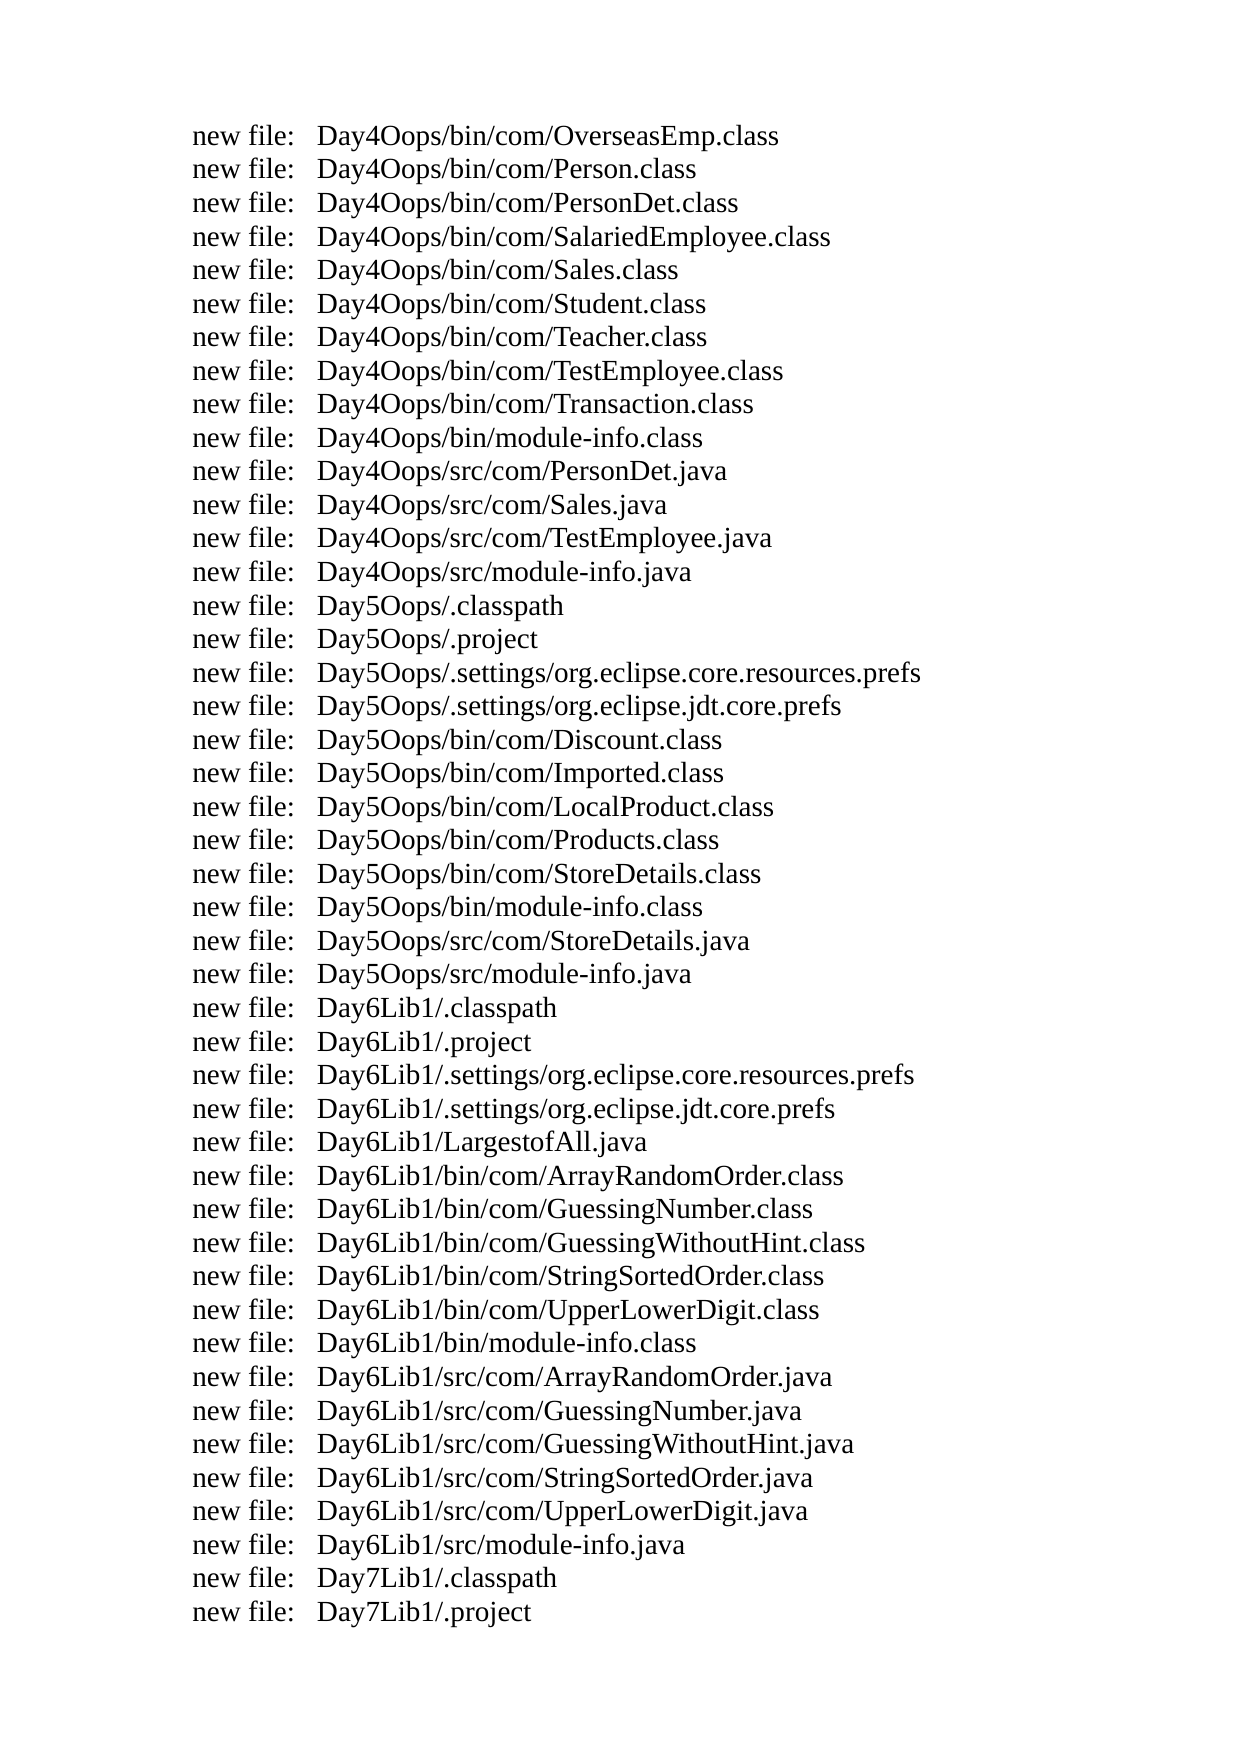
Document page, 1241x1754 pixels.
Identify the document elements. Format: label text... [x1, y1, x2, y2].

text new file: Day7Lib1/.classpath [118, 1560, 1122, 1594]
text new file: Day5Oops/bin/module-info.class [118, 889, 1122, 923]
text new file: Day7Lib1/.project [118, 1594, 1122, 1627]
text new file: Day6Lib1/bin/com/ArrayRandomOrder.class [118, 1158, 1122, 1191]
text new file: Day6Lib1/bin/module-info.class [118, 1326, 1122, 1359]
text new file: Day6Lib1/src/com/UpperLowerDigit.java [118, 1493, 1122, 1527]
text new file: Day4Oops/bin/com/OverseasEmp.class [118, 118, 1122, 152]
text new file: Day6Lib1/bin/com/GuessingNumber.class [118, 1191, 1122, 1225]
text new file: Day6Lib1/bin/com/StringSortedOrder.class [118, 1258, 1122, 1292]
text new file: Day4Oops/bin/com/TestEmployee.class [118, 353, 1122, 386]
text new file: Day5Oops/bin/com/Discount.class [118, 722, 1122, 755]
text new file: Day5Oops/src/com/StoreDetails.java [118, 923, 1122, 957]
text new file: Day4Oops/src/com/Sales.java [118, 487, 1122, 521]
text new file: Day4Oops/src/com/PersonDet.java [118, 453, 1122, 487]
text new file: Day6Lib1/src/module-info.java [118, 1527, 1122, 1560]
text new file: Day5Oops/bin/com/LocalProduct.class [118, 789, 1122, 822]
text new file: Day4Oops/bin/com/PersonDet.class [118, 185, 1122, 219]
text new file: Day6Lib1/bin/com/UpperLowerDigit.class [118, 1292, 1122, 1326]
text new file: Day5Oops/bin/com/StoreDetails.class [118, 856, 1122, 889]
text new file: Day4Oops/bin/com/Person.class [118, 152, 1122, 185]
text new file: Day6Lib1/.settings/org.eclipse.jdt.core.prefs [118, 1091, 1122, 1124]
text new file: Day5Oops/.classpath [118, 588, 1122, 621]
text new file: Day5Oops/src/module-info.java [118, 957, 1122, 990]
text new file: Day6Lib1/bin/com/GuessingWithoutHint.class [118, 1225, 1122, 1258]
text new file: Day4Oops/bin/com/Teacher.class [118, 319, 1122, 353]
text new file: Day5Oops/bin/com/Imported.class [118, 755, 1122, 789]
text new file: Day5Oops/.settings/org.eclipse.jdt.core.prefs [118, 688, 1122, 722]
text new file: Day4Oops/bin/com/Transaction.class [118, 386, 1122, 420]
text new file: Day5Oops/.project [118, 621, 1122, 655]
text new file: Day6Lib1/src/com/GuessingWithoutHint.java [118, 1426, 1122, 1460]
text new file: Day4Oops/bin/com/Sales.class [118, 252, 1122, 286]
text new file: Day6Lib1/LargestofAll.java [118, 1124, 1122, 1158]
text new file: Day4Oops/bin/com/Student.class [118, 286, 1122, 319]
text new file: Day6Lib1/.classpath [118, 990, 1122, 1024]
text new file: Day4Oops/src/module-info.java [118, 554, 1122, 588]
text new file: Day6Lib1/.settings/org.eclipse.core.resources.prefs [118, 1057, 1122, 1091]
text new file: Day5Oops/bin/com/Products.class [118, 822, 1122, 856]
text new file: Day6Lib1/src/com/GuessingNumber.java [118, 1393, 1122, 1426]
text new file: Day5Oops/.settings/org.eclipse.core.resources.prefs [118, 655, 1122, 688]
text new file: Day4Oops/bin/com/SalariedEmployee.class [118, 219, 1122, 252]
text new file: Day6Lib1/.project [118, 1024, 1122, 1057]
text new file: Day6Lib1/src/com/ArrayRandomOrder.java [118, 1359, 1122, 1393]
text new file: Day4Oops/src/com/TestEmployee.java [118, 521, 1122, 554]
text new file: Day4Oops/bin/module-info.class [118, 420, 1122, 453]
text new file: Day6Lib1/src/com/StringSortedOrder.java [118, 1460, 1122, 1493]
